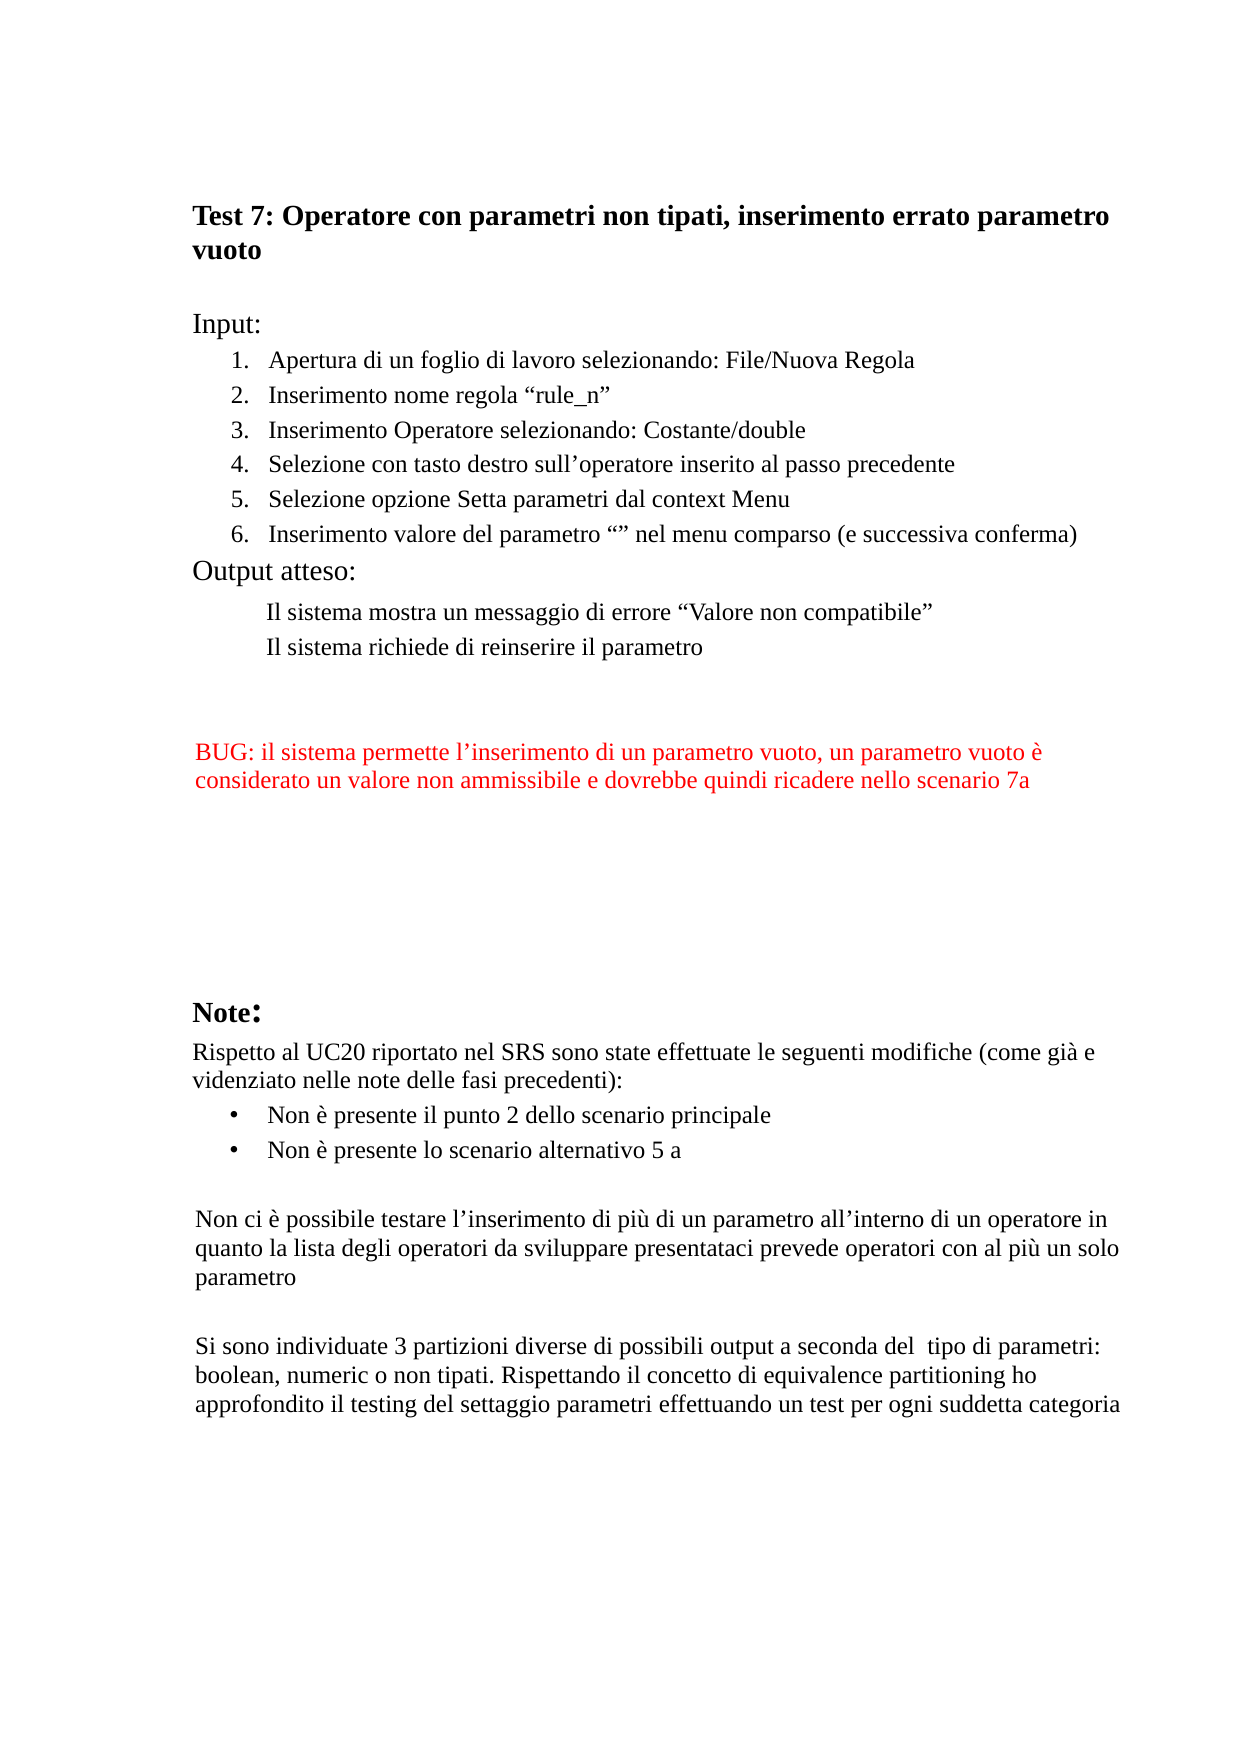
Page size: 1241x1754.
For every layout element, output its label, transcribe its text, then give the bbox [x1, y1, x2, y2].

list Inserimento valore del parametro “” nel menu comparso (e successiva conferma) [231, 519, 1122, 548]
list Inserimento Operatore selezionando: Costante/double [231, 415, 1122, 443]
text Il sistema richiede di reinserire il parametro [192, 632, 1122, 661]
text BUG: il sistema permette l’inserimento di un parametro vuoto, un parametro vuoto è considerato un valore non ammissibile e dovrebbe quindi ricadere nello scenario 7a [195, 737, 1122, 794]
text Test 7: Operatore con parametri non tipati, inserimento errato parametro vuoto [118, 198, 1122, 265]
text Note: [118, 988, 1122, 1031]
text Si sono individuate 3 partizioni diverse di possibili output a seconda del tipo di parametri: boolean, numeric o non tipati. Rispettando il concetto di equivalence partitioning ho approfondito il testing del settaggio parametri effettuando un test per ogni suddetta categoria [195, 1331, 1122, 1417]
list Non è presente lo scenario alternativo 5 a [229, 1135, 1122, 1164]
list Selezione con tasto destro sull’operatore inserito al passo precedente [231, 449, 1122, 478]
list Inserimento nome regola “rule_n” [231, 380, 1122, 409]
text Il sistema mostra un messaggio di errore “Valore non compatibile” [192, 593, 1122, 627]
list Selezione opzione Setta parametri dal context Menu [231, 484, 1122, 513]
text Rispetto al UC20 riportato nel SRS sono state effettuate le seguenti modifiche (come già e videnziato nelle note delle fasi precedenti): [118, 1037, 1122, 1094]
text Input: [192, 306, 1122, 339]
list Non è presente il punto 2 dello scenario principale [229, 1100, 1122, 1129]
list Apertura di un foglio di lavoro selezionando: File/Nuova Regola [231, 345, 1122, 374]
list Non ci è possibile testare l’inserimento di più di un parametro all’interno di un operatore in quanto la lista degli operatori da sviluppare presentataci prevede operatori con al più un solo parametro [195, 1204, 1122, 1291]
text Output atteso: [192, 553, 1122, 587]
